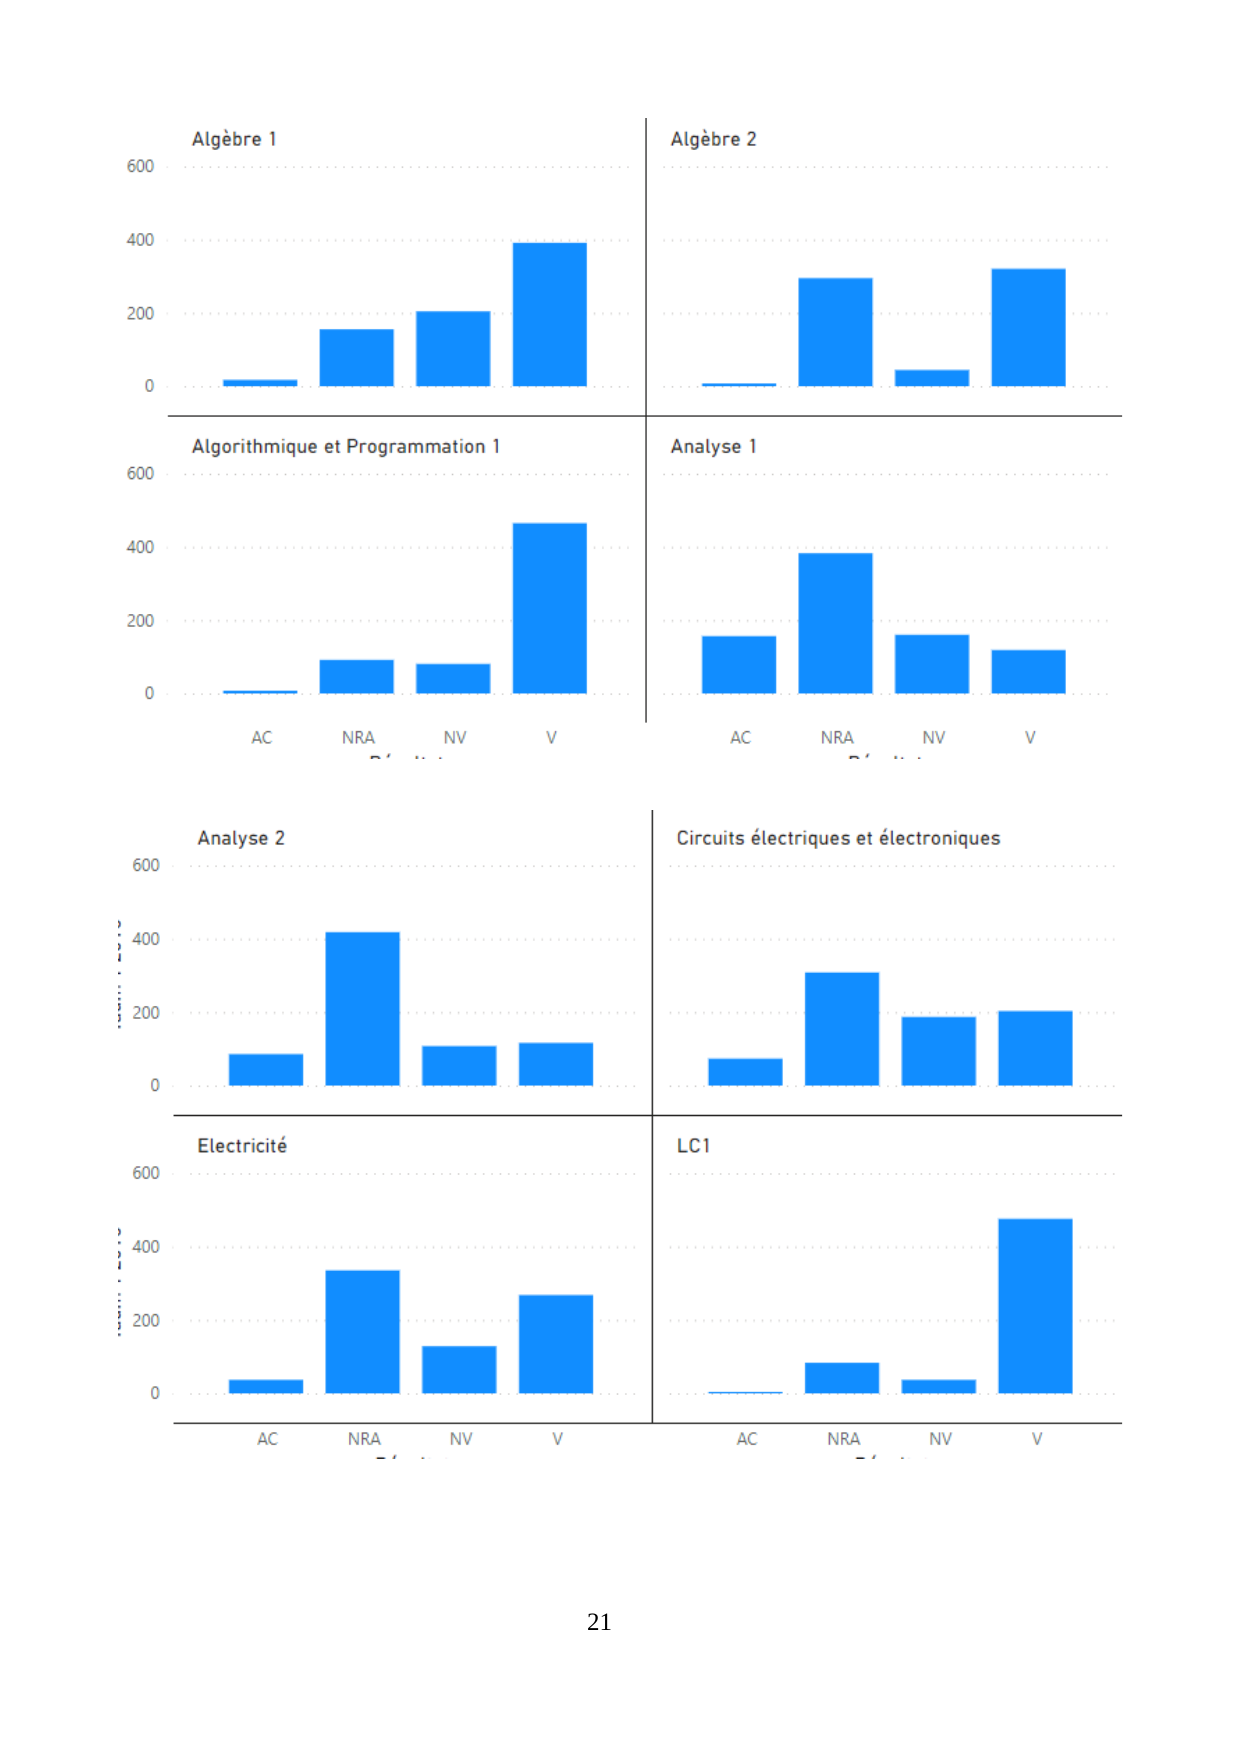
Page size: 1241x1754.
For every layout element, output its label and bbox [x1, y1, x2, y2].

picture [118, 118, 1123, 759]
picture [118, 810, 1123, 1459]
